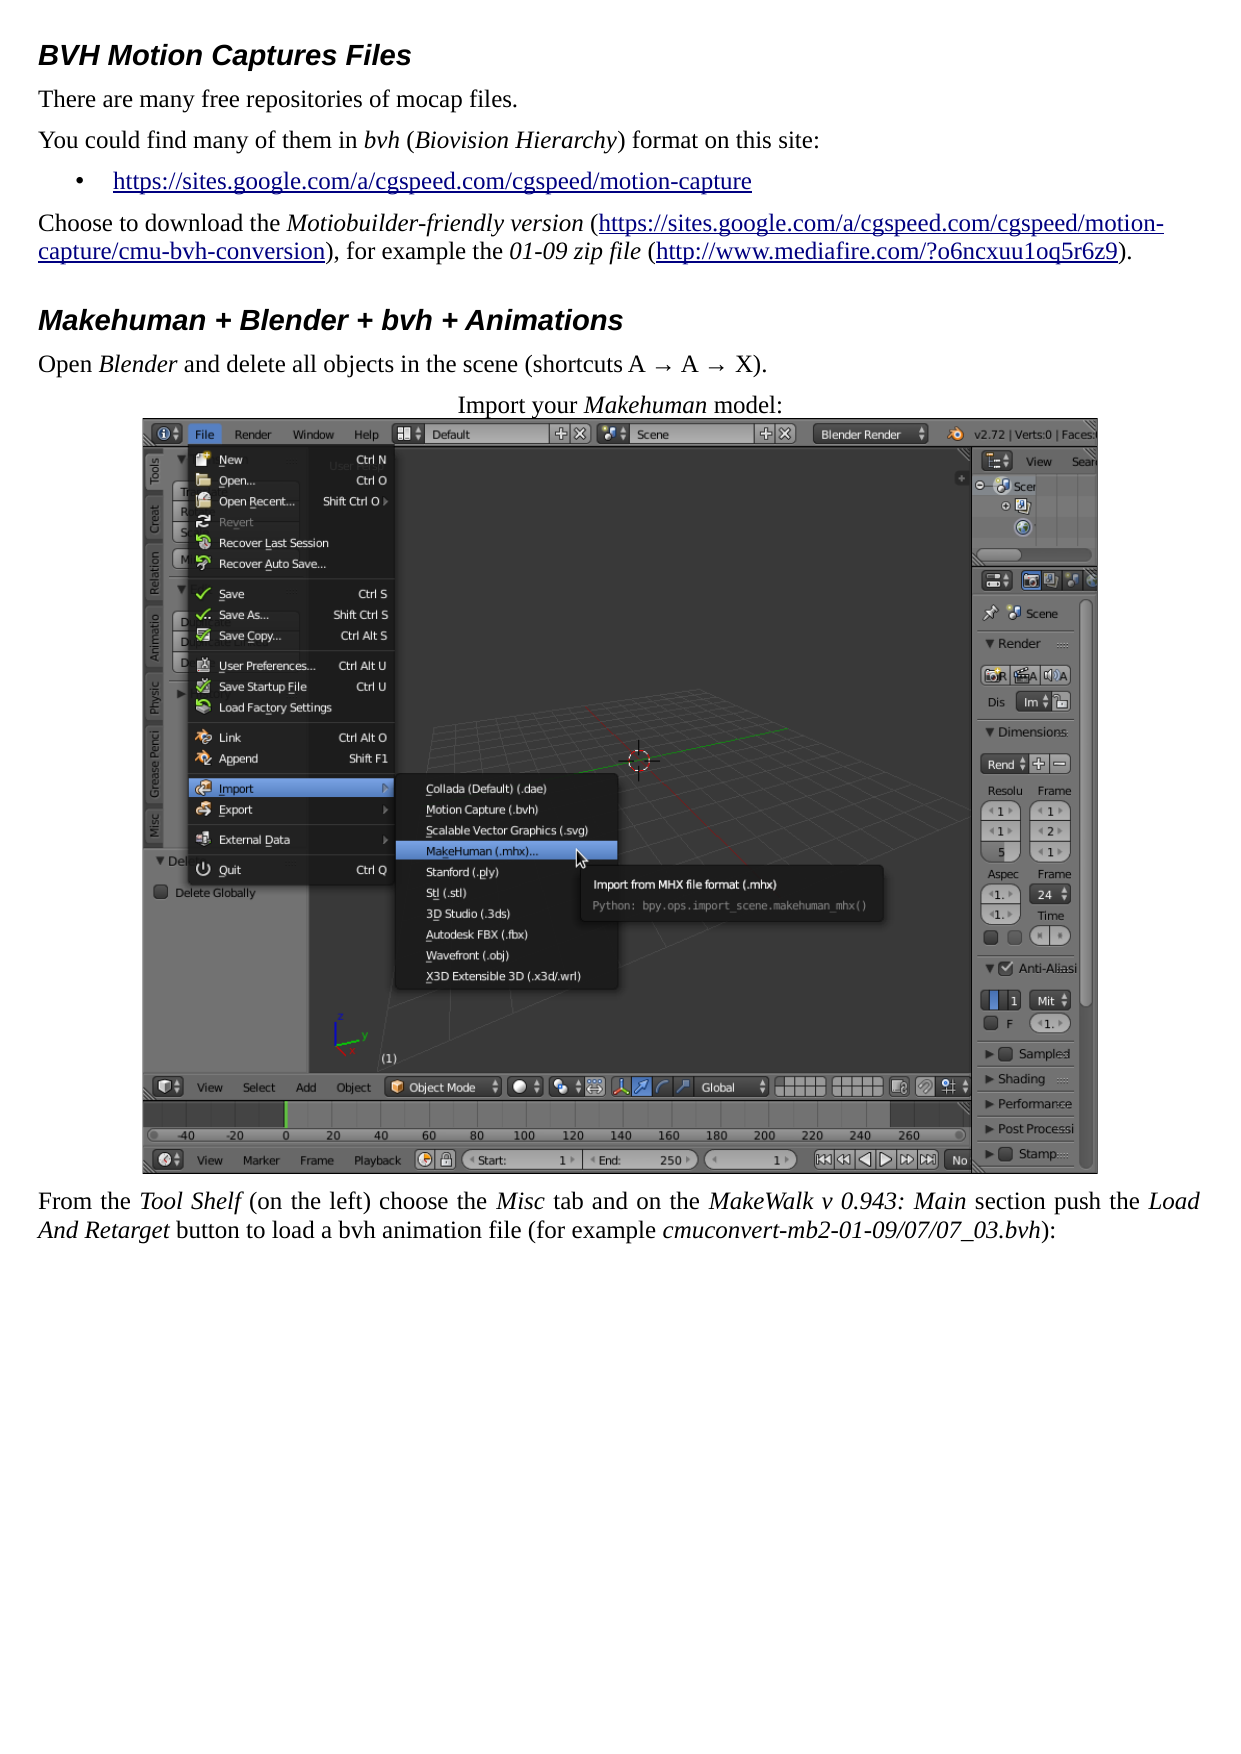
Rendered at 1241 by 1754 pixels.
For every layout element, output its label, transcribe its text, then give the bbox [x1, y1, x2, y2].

subtitle BVH Motion Captures Files [38, 38, 1202, 71]
list https://sites.google.com/a/cgspeed.com/cgspeed/motion-capture [75, 166, 1202, 195]
text From the Tool Shelf (on the left) choose the Misc tab and on the MakeWalk v 0.943: Main section push the Load And Retarget button to load a bvh animation file (for example cmuconvert-mb2-01-09/07/07_03.bvh): [38, 1186, 1202, 1244]
text You could find many of them in bvh (Biovision Hierarchy) format on this site: [38, 125, 1202, 154]
picture [142, 418, 1098, 1174]
subtitle Makehuman + Blender + bvh + Animations [38, 303, 1202, 336]
text There are many free repositories of mocap files. [38, 84, 1202, 113]
text Open Blender and delete all objects in the scene (shortcuts A → A → X). [38, 349, 1202, 377]
text Import your Makehuman model: [38, 390, 1202, 1174]
text Choose to download the Motiobuilder-friendly version (https://sites.google.com/a/cgspeed.com/cgspeed/motion-capture/cmu-bvh-conversion), for example the 01-09 zip file (http://www.mediafire.com/?o6ncxuu1oq5r6z9). [38, 208, 1202, 265]
